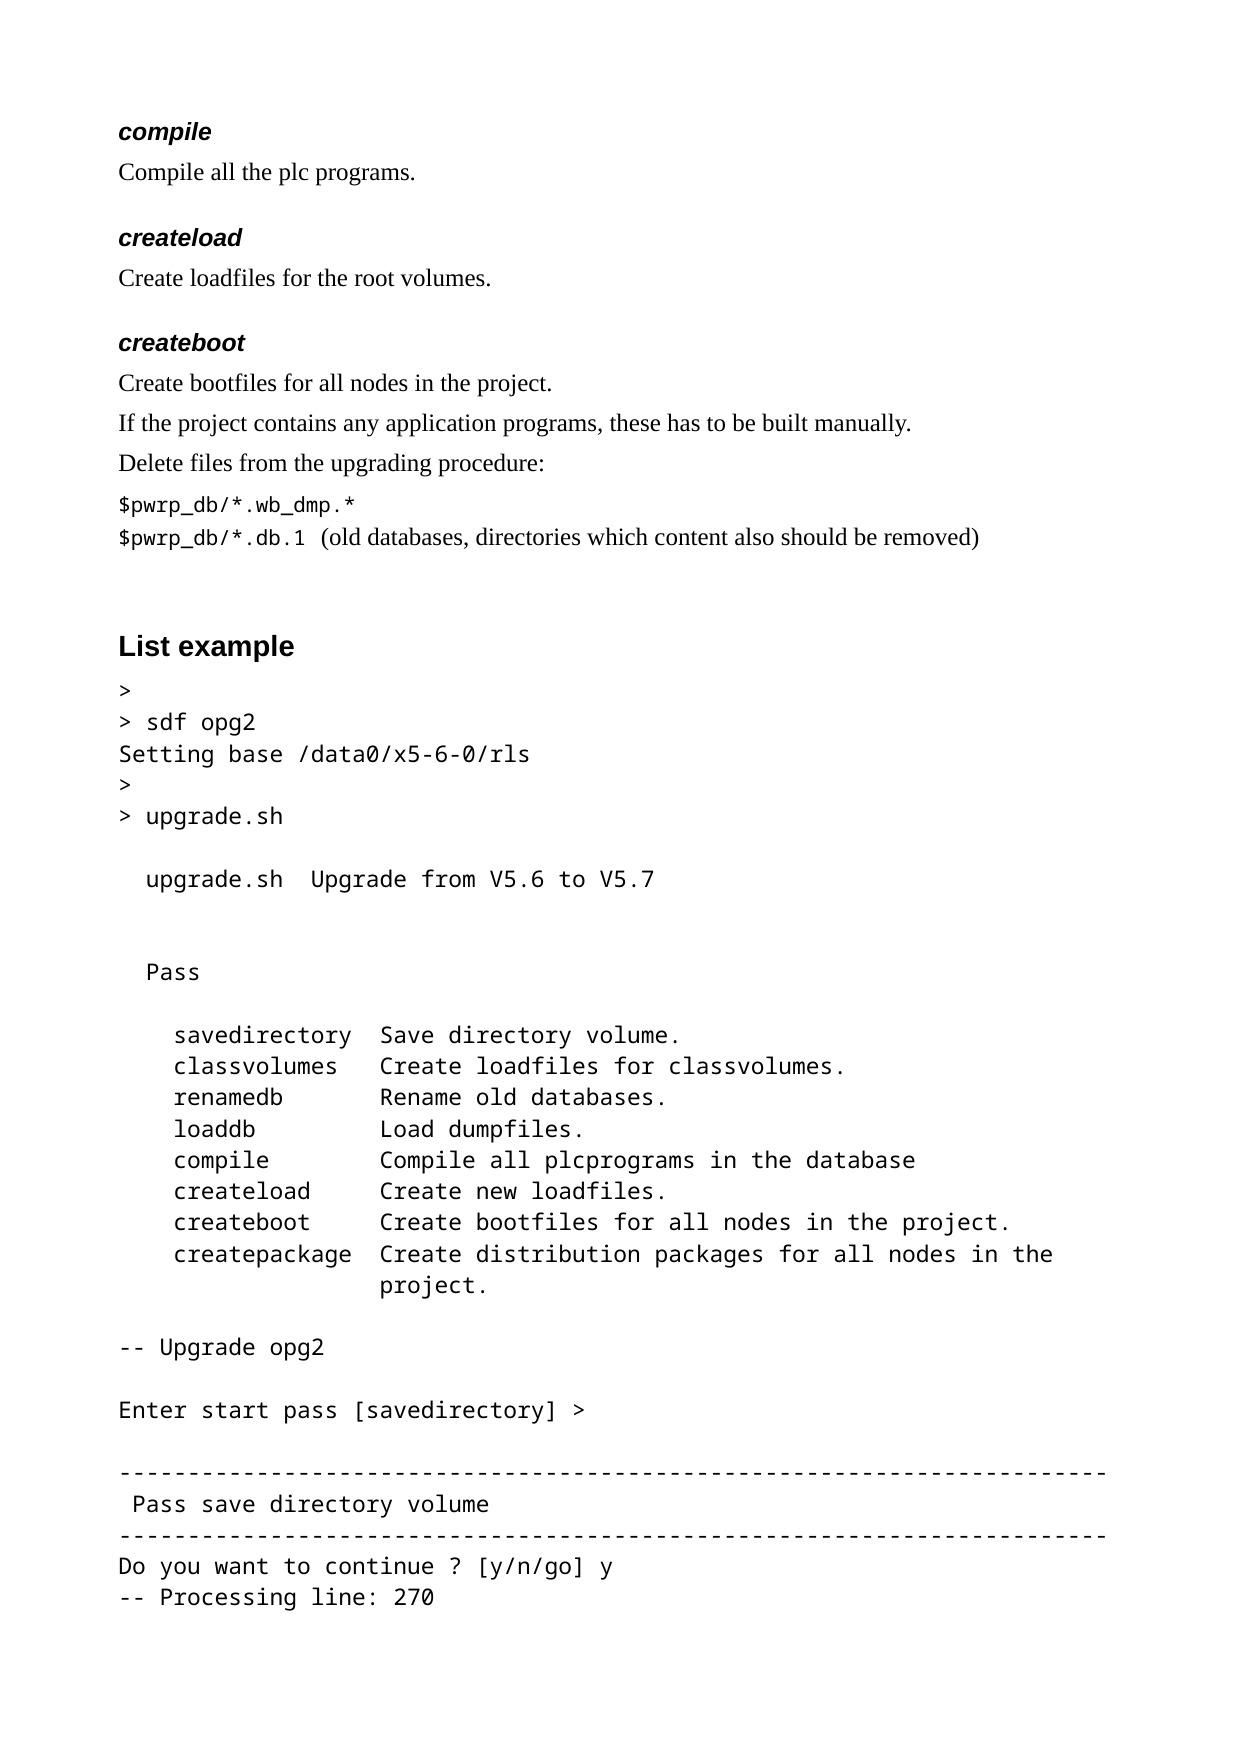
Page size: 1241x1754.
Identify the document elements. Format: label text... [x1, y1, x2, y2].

text ------------------------------------------------------------------------ [118, 1519, 1122, 1550]
text Create loadfiles for the root volumes. [118, 264, 1122, 291]
text project. [118, 1269, 1122, 1300]
text > [118, 675, 1122, 706]
text $pwrp_db/*.wb_dmp.* [118, 490, 1122, 518]
text classvolumes Create loadfiles for classvolumes. [118, 1050, 1122, 1081]
subtitle createboot [118, 329, 1122, 357]
subtitle List example [118, 630, 1122, 663]
text > [118, 769, 1122, 800]
text -- Upgrade opg2 [118, 1331, 1122, 1363]
text createpackage Create distribution packages for all nodes in the [118, 1238, 1122, 1269]
subtitle createload [118, 223, 1122, 251]
text $pwrp_db/*.db.1 (old databases, directories which content also should be removed) [118, 518, 1122, 552]
text compile Compile all plcprograms in the database [118, 1144, 1122, 1175]
text Pass [118, 956, 1122, 988]
text Do you want to continue ? [y/n/go] y [118, 1550, 1122, 1581]
text Pass save directory volume [118, 1488, 1122, 1519]
text Setting base /data0/x5-6-0/rls [118, 738, 1122, 769]
text > sdf opg2 [118, 706, 1122, 738]
text > upgrade.sh [118, 800, 1122, 831]
text createload Create new loadfiles. [118, 1175, 1122, 1206]
text upgrade.sh Upgrade from V5.6 to V5.7 [118, 863, 1122, 894]
text loaddb Load dumpfiles. [118, 1113, 1122, 1144]
text Enter start pass [savedirectory] > [118, 1394, 1122, 1425]
text savedirectory Save directory volume. [118, 1019, 1122, 1050]
text Delete files from the upgrading procedure: [118, 449, 1122, 477]
text -- Processing line: 270 [118, 1581, 1122, 1613]
text renamedb Rename old databases. [118, 1081, 1122, 1113]
subtitle compile [118, 118, 1122, 146]
text Create bootfiles for all nodes in the project. [118, 369, 1122, 397]
text If the project contains any application programs, these has to be built manually. [118, 409, 1122, 437]
text Compile all the plc programs. [118, 158, 1122, 186]
text ------------------------------------------------------------------------ [118, 1456, 1122, 1488]
text createboot Create bootfiles for all nodes in the project. [118, 1206, 1122, 1238]
